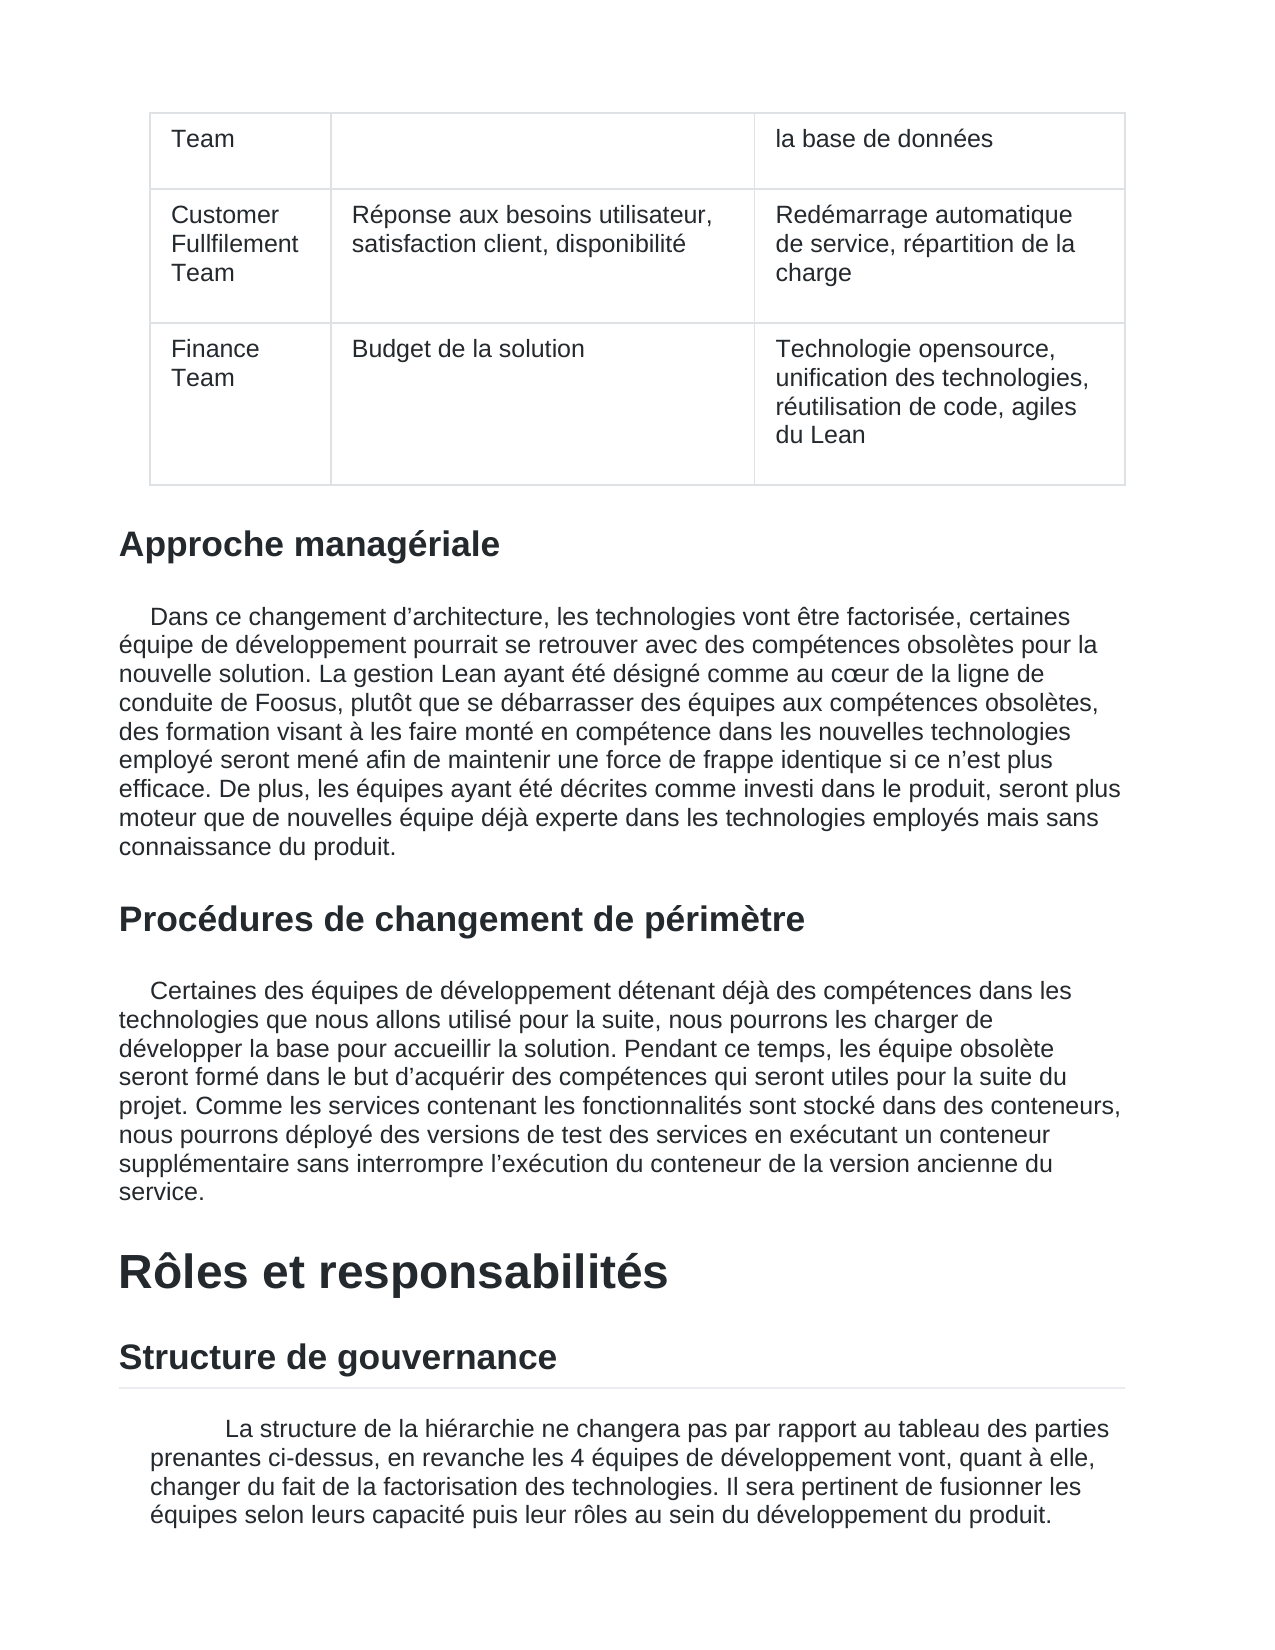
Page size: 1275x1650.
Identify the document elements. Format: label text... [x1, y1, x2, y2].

table_cell la base de données [755, 114, 1124, 188]
table_cell Redémarrage automatique de service, répartition de la charge [755, 190, 1124, 322]
table_cell Budget de la solution [332, 324, 754, 484]
table_cell [332, 114, 754, 188]
subtitle Approche managériale [119, 523, 1125, 564]
text Dans ce changement d’architecture, les technologies vont être factorisée, certaines équipe de développement pourrait se retrouver avec des compétences obsolètes pour la nouvelle solution. La gestion Lean ayant été désigné comme au cœur de la ligne de conduite de Foosus, plutôt que se débarrasser des équipes aux compétences obsolètes, des formation visant à les faire monté en compétence dans les nouvelles technologies employé seront mené afin de maintenir une force de frappe identique si ce n’est plus efficace. De plus, les équipes ayant été décrites comme investi dans le produit, seront plus moteur que de nouvelles équipe déjà experte dans les technologies employés mais sans connaissance du produit. [119, 602, 1125, 860]
subtitle Rôles et responsabilités [119, 1244, 1125, 1299]
table_cell Finance Team [151, 324, 330, 484]
text La structure de la hiérarchie ne changera pas par rapport au tableau des parties prenantes ci-dessus, en revanche les 4 équipes de développement vont, quant à elle, changer du fait de la factorisation des technologies. Il sera pertinent de fusionner les équipes selon leurs capacité puis leur rôles au sein du développement du produit. [150, 1414, 1125, 1529]
table_cell Team [151, 114, 330, 188]
text Certaines des équipes de développement détenant déjà des compétences dans les technologies que nous allons utilisé pour la suite, nous pourrons les charger de développer la base pour accueillir la solution. Pendant ce temps, les équipe obsolète seront formé dans le but d’acquérir des compétences qui seront utiles pour la suite du projet. Comme les services contenant les fonctionnalités sont stocké dans des conteneurs, nous pourrons déployé des versions de test des services en exécutant un conteneur supplémentaire sans interrompre l’exécution du conteneur de la version ancienne du service. [119, 976, 1125, 1206]
subtitle Procédures de changement de périmètre [119, 898, 1125, 939]
table_cell Réponse aux besoins utilisateur, satisfaction client, disponibilité [332, 190, 754, 322]
subtitle Structure de gouvernance [119, 1336, 1125, 1387]
table_cell Technologie opensource, unification des technologies, réutilisation de code, agiles du Lean [755, 324, 1124, 484]
table_cell Customer Fullfilement Team [151, 190, 330, 322]
